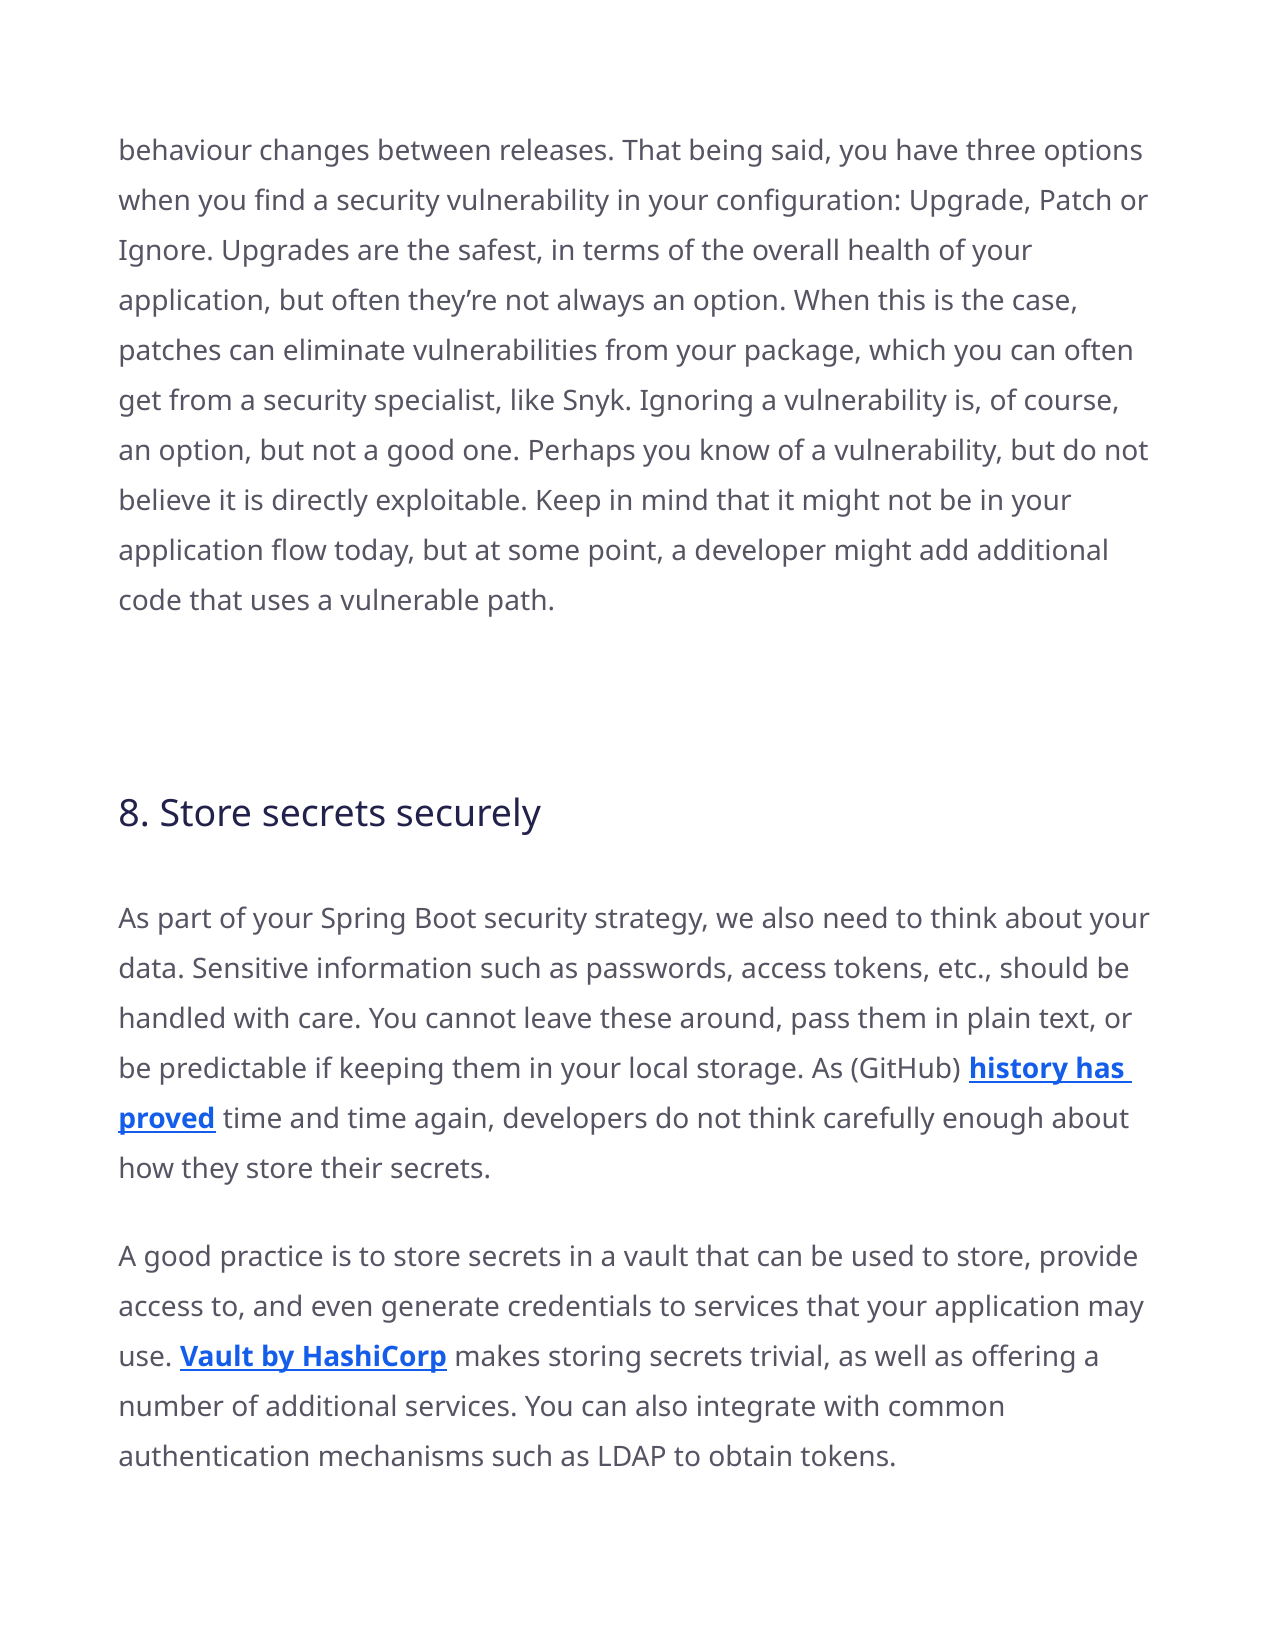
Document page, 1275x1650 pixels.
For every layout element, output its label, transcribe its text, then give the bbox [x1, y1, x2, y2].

text As part of your Spring Boot security strategy, we also need to think about your data. Sensitive information such as passwords, access tokens, etc., should be handled with care. You cannot leave these around, pass them in plain text, or be predictable if keeping them in your local storage. As (GitHub) history has proved time and time again, developers do not think carefully enough about how they store their secrets. [118, 887, 1157, 1187]
text behaviour changes between releases. That being said, you have three options when you find a security vulnerability in your configuration: Upgrade, Patch or Ignore. Upgrades are the safest, in terms of the overall health of your application, but often they’re not always an option. When this is the case, patches can eliminate vulnerabilities from your package, which you can often get from a security specialist, like Snyk. Ignoring a vulnerability is, of course, an option, but not a good one. Perhaps you know of a vulnerability, but do not believe it is directly exploitable. Keep in mind that it might not be in your application flow today, but at some point, a developer might add additional code that uses a vulnerable path. [118, 118, 1157, 618]
text A good practice is to store secrets in a vault that can be used to store, provide access to, and even generate credentials to services that your application may use. Vault by HashiCorp makes storing secrets trivial, as well as offering a number of additional services. You can also integrate with common authentication mechanisms such as LDAP to obtain tokens. [118, 1224, 1157, 1474]
subtitle 8. Store secrets securely [118, 781, 1157, 837]
